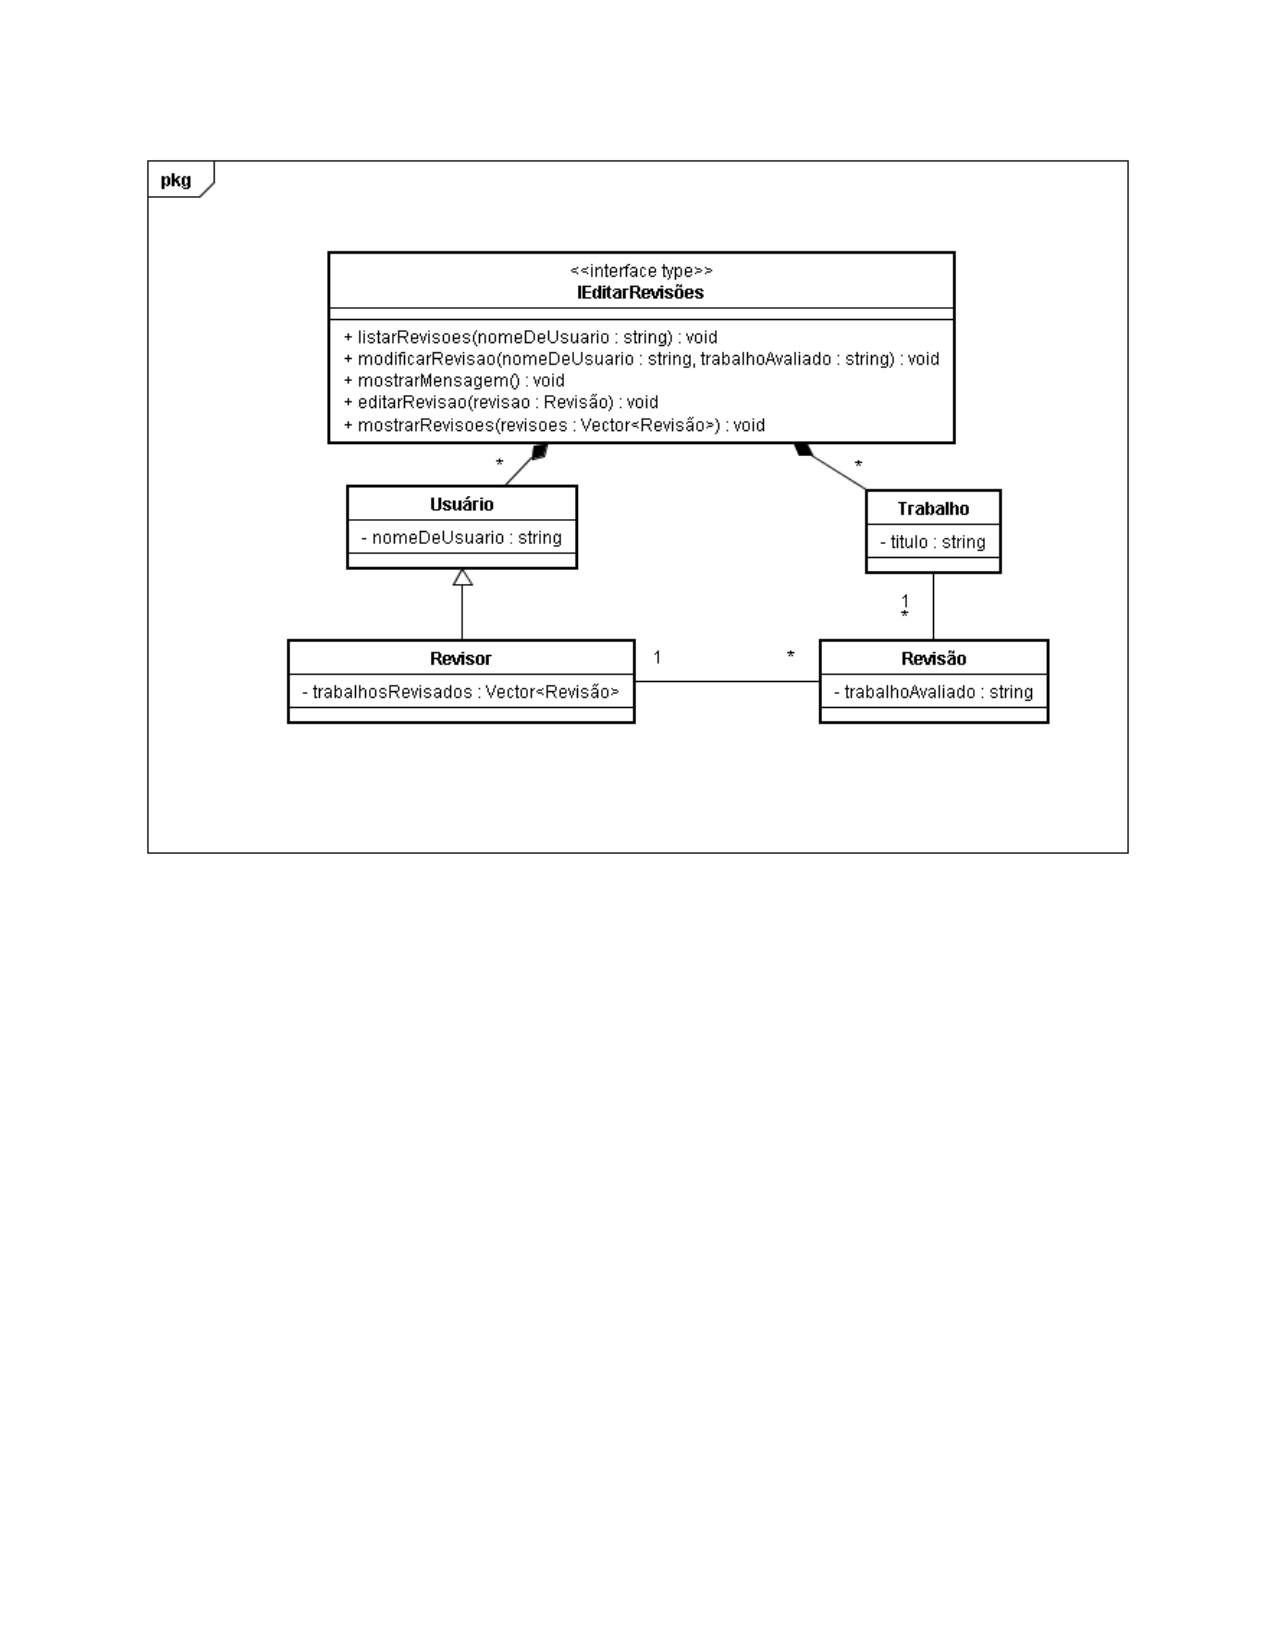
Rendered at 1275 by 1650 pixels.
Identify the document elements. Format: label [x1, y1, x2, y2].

picture [133, 146, 1142, 867]
